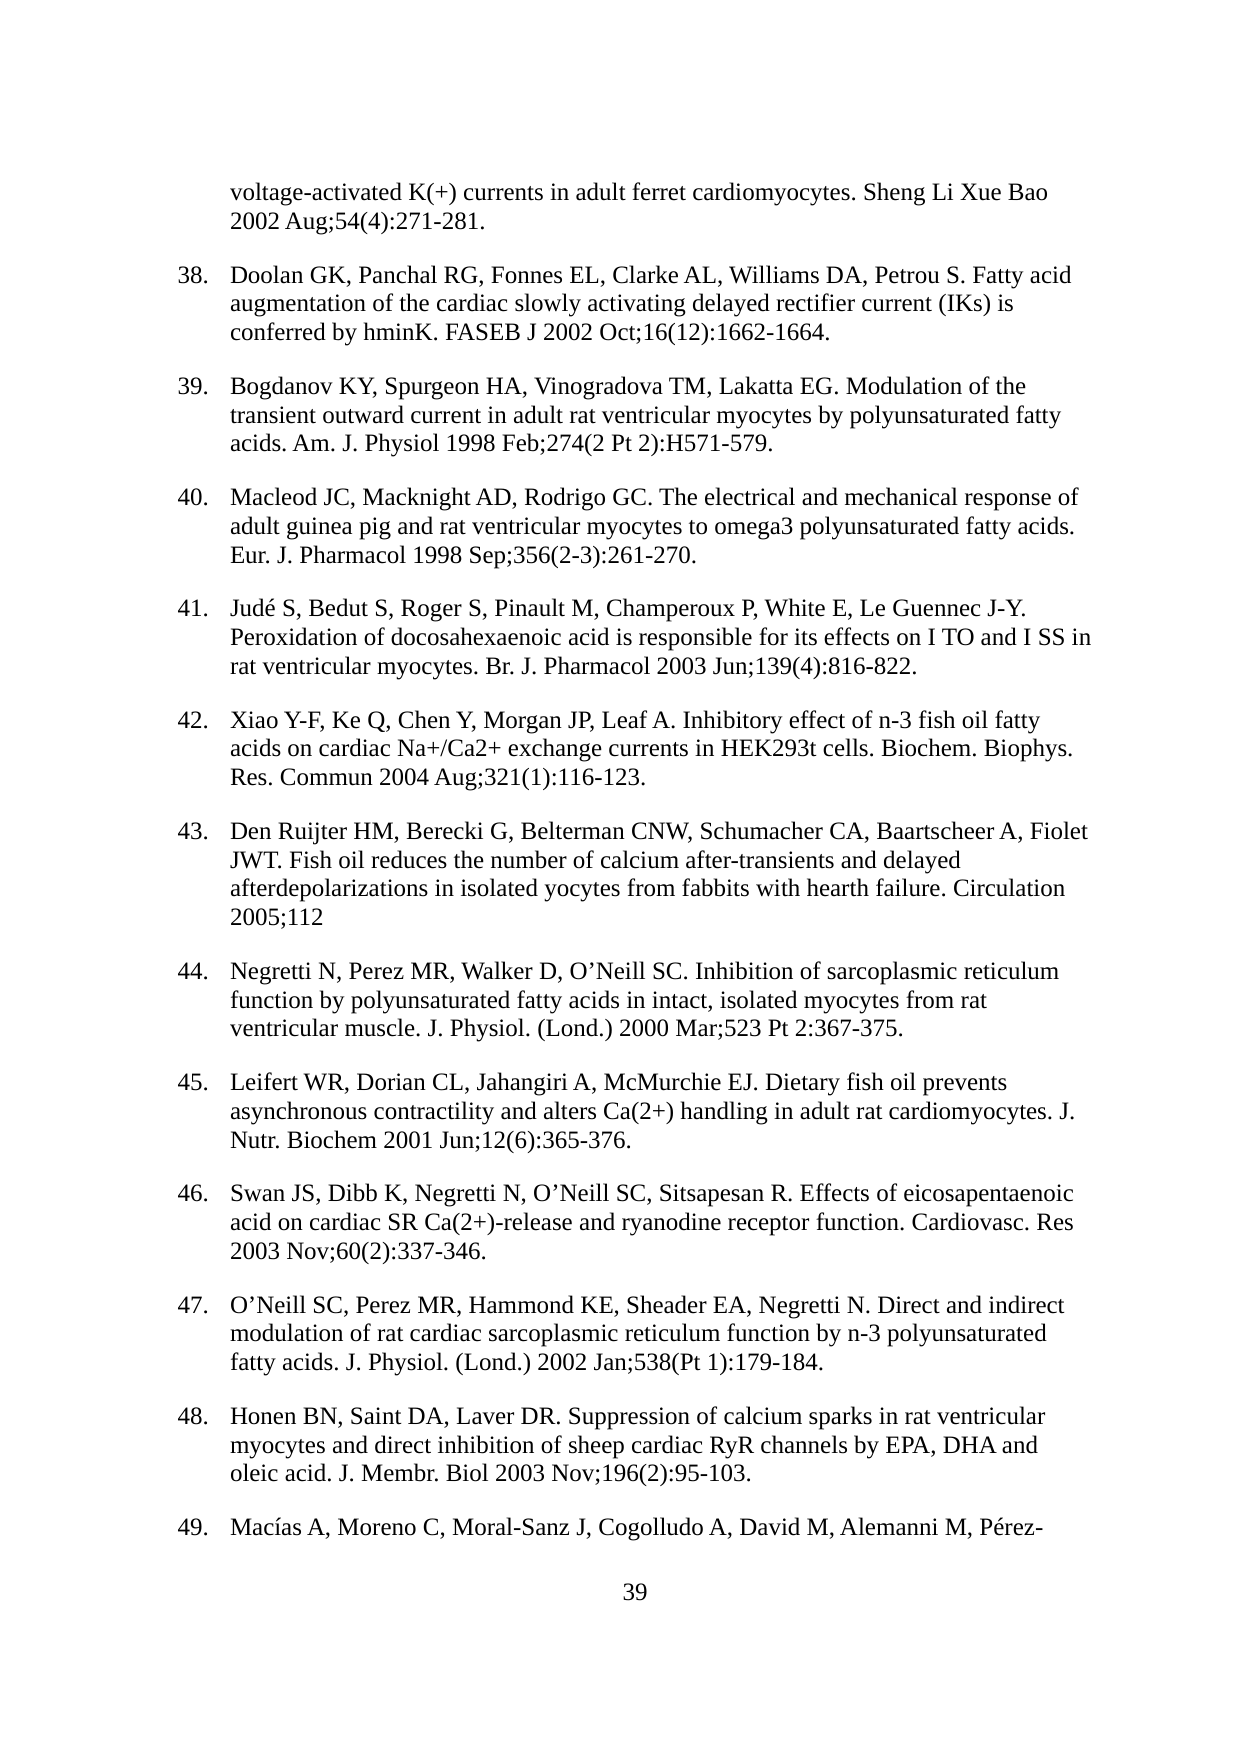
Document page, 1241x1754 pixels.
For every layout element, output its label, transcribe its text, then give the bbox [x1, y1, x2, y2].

text 49. Macías A, Moreno C, Moral-Sanz J, Cogolludo A, David M, Alemanni M, Pérez- [177, 1512, 1093, 1541]
text 47. O’Neill SC, Perez MR, Hammond KE, Sheader EA, Negretti N. Direct and indirect modulation of rat cardiac sarcoplasmic reticulum function by n-3 polyunsaturated fatty acids. J. Physiol. (Lond.) 2002 Jan;538(Pt 1):179-184. [177, 1290, 1093, 1376]
text 42. Xiao Y-F, Ke Q, Chen Y, Morgan JP, Leaf A. Inhibitory effect of n-3 fish oil fatty acids on cardiac Na+/Ca2+ exchange currents in HEK293t cells. Biochem. Biophys. Res. Commun 2004 Aug;321(1):116-123. [177, 705, 1093, 791]
text 44. Negretti N, Perez MR, Walker D, O’Neill SC. Inhibition of sarcoplasmic reticulum function by polyunsaturated fatty acids in intact, isolated myocytes from rat ventricular muscle. J. Physiol. (Lond.) 2000 Mar;523 Pt 2:367-375. [177, 956, 1093, 1042]
text 48. Honen BN, Saint DA, Laver DR. Suppression of calcium sparks in rat ventricular myocytes and direct inhibition of sheep cardiac RyR channels by EPA, DHA and oleic acid. J. Membr. Biol 2003 Nov;196(2):95-103. [177, 1401, 1093, 1487]
text 43. Den Ruijter HM, Berecki G, Belterman CNW, Schumacher CA, Baartscheer A, Fiolet JWT. Fish oil reduces the number of calcium after-transients and delayed afterdepolarizations in isolated yocytes from fabbits with hearth failure. Circulation 2005;112 [177, 816, 1093, 931]
text 40. Macleod JC, Macknight AD, Rodrigo GC. The electrical and mechanical response of adult guinea pig and rat ventricular myocytes to omega3 polyunsaturated fatty acids. Eur. J. Pharmacol 1998 Sep;356(2-3):261-270. [177, 482, 1093, 568]
text 45. Leifert WR, Dorian CL, Jahangiri A, McMurchie EJ. Dietary fish oil prevents asynchronous contractility and alters Ca(2+) handling in adult rat cardiomyocytes. J. Nutr. Biochem 2001 Jun;12(6):365-376. [177, 1067, 1093, 1153]
text voltage-activated K(+) currents in adult ferret cardiomyocytes. Sheng Li Xue Bao 2002 Aug;54(4):271-281. [177, 177, 1093, 235]
text 39. Bogdanov KY, Spurgeon HA, Vinogradova TM, Lakatta EG. Modulation of the transient outward current in adult rat ventricular myocytes by polyunsaturated fatty acids. Am. J. Physiol 1998 Feb;274(2 Pt 2):H571-579. [177, 371, 1093, 457]
text 38. Doolan GK, Panchal RG, Fonnes EL, Clarke AL, Williams DA, Petrou S. Fatty acid augmentation of the cardiac slowly activating delayed rectifier current (IKs) is conferred by hminK. FASEB J 2002 Oct;16(12):1662-1664. [177, 260, 1093, 346]
text 41. Judé S, Bedut S, Roger S, Pinault M, Champeroux P, White E, Le Guennec J-Y. Peroxidation of docosahexaenoic acid is responsible for its effects on I TO and I SS in rat ventricular myocytes. Br. J. Pharmacol 2003 Jun;139(4):816-822. [177, 593, 1093, 680]
text 46. Swan JS, Dibb K, Negretti N, O’Neill SC, Sitsapesan R. Effects of eicosapentaenoic acid on cardiac SR Ca(2+)-release and ryanodine receptor function. Cardiovasc. Res 2003 Nov;60(2):337-346. [177, 1178, 1093, 1265]
